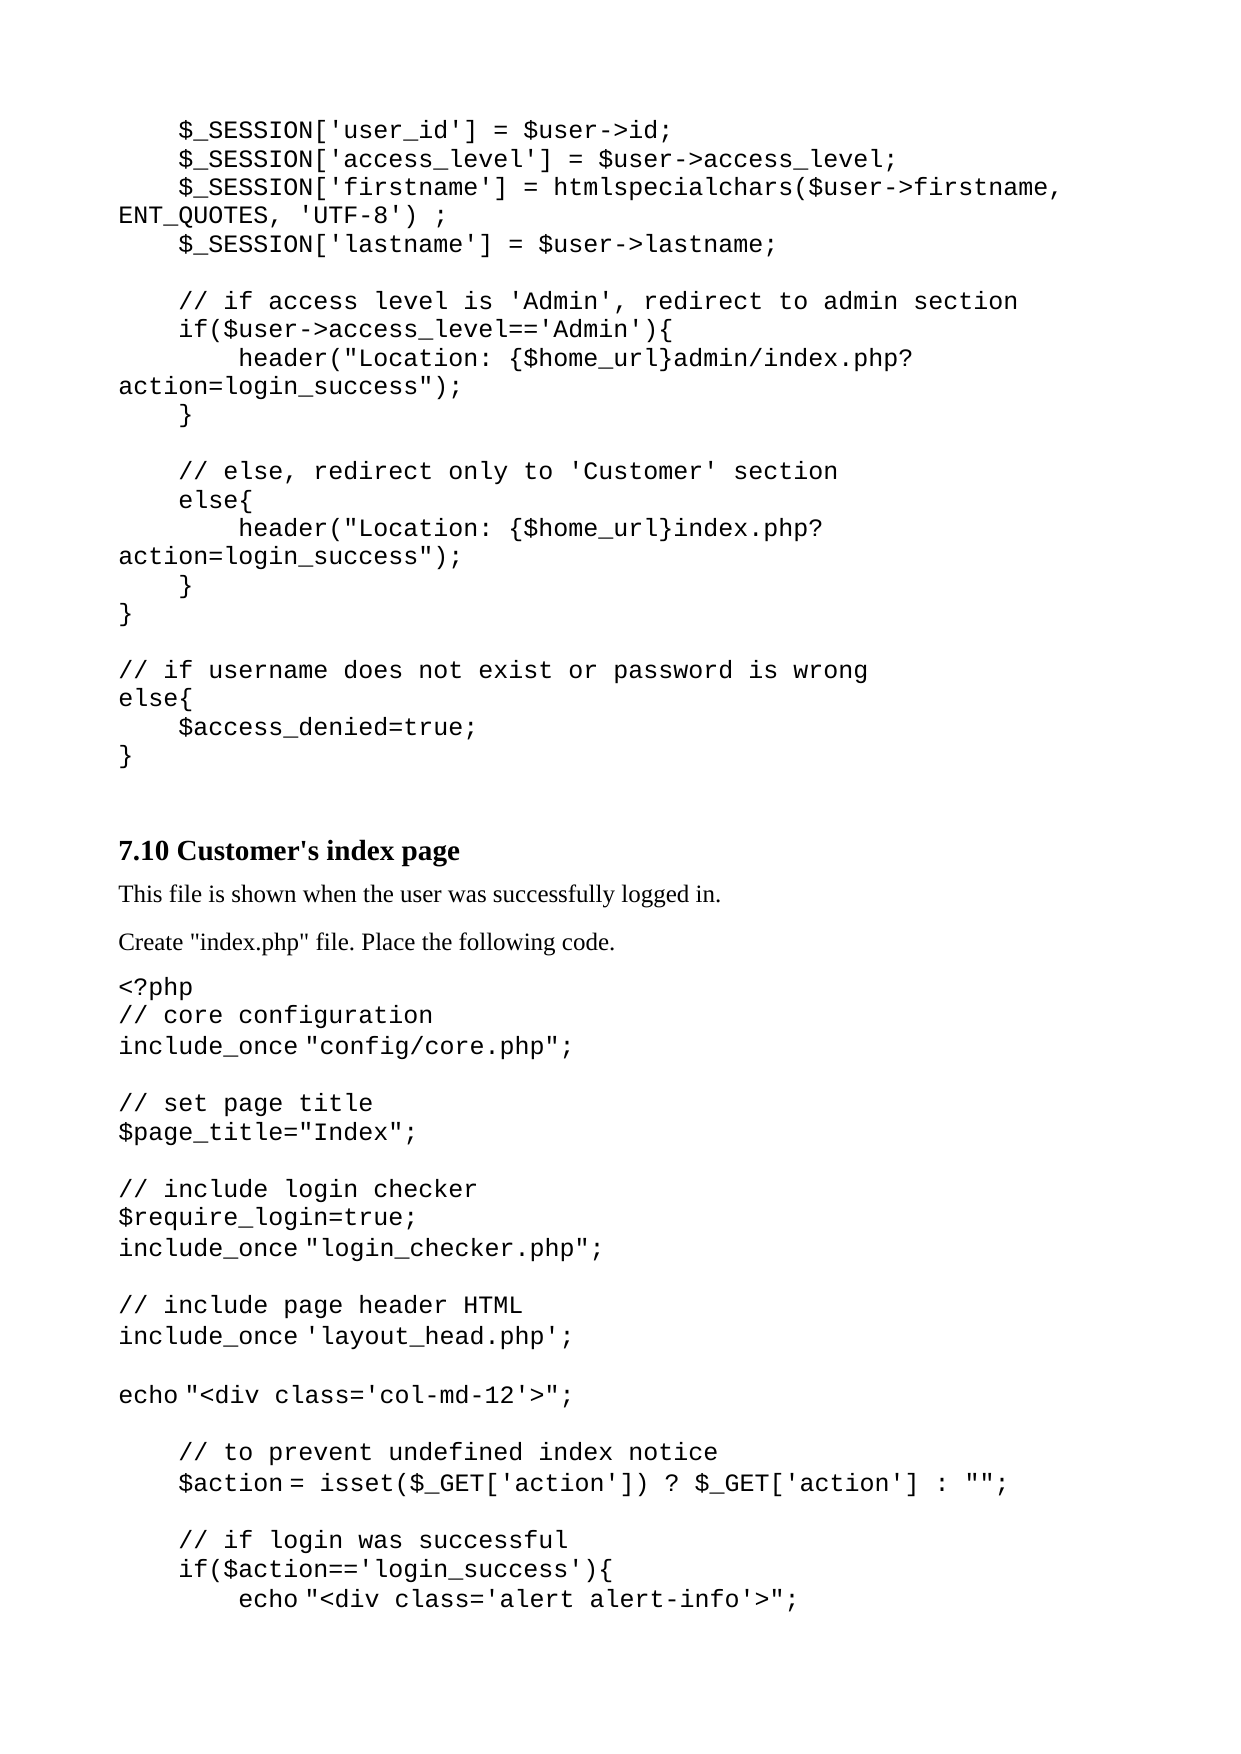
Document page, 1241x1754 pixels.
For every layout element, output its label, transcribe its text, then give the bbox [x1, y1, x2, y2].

table_header $_SESSION['user_id'] = $user->id; $_SESSION['access_level'] = $user->access_level; $_SESSION['firstname'] = htmlspecialchars($user->firstname, ENT_QUOTES, 'UTF-8') ; $_SESSION['lastname'] = $user->lastname; // if access level is 'Admin', redirect to admin section if($user->access_level=='Admin'){ header("Location: {$home_url}admin/index.php?action=login_success"); } // else, redirect only to 'Customer' section else{ header("Location: {$home_url}index.php?action=login_success"); } } // if username does not exist or password is wrong else{ $access_denied=true; } [118, 118, 1122, 771]
text This file is shown when the user was successfully logged in. [118, 879, 1122, 908]
table_header <?php // core configuration include_once "config/core.php"; // set page title $page_title="Index"; // include login checker $require_login=true; include_once "login_checker.php"; // include page header HTML include_once 'layout_head.php'; echo "<div class='col-md-12'>"; // to prevent undefined index notice $action = isset($_GET['action']) ? $_GET['action'] : ""; // if login was successful if($action=='login_success'){ echo "<div class='alert alert-info'>"; [118, 975, 1122, 1615]
subtitle 7.10 Customer's index page [118, 833, 1122, 867]
text Create "index.php" file. Place the following code. [118, 927, 1122, 956]
